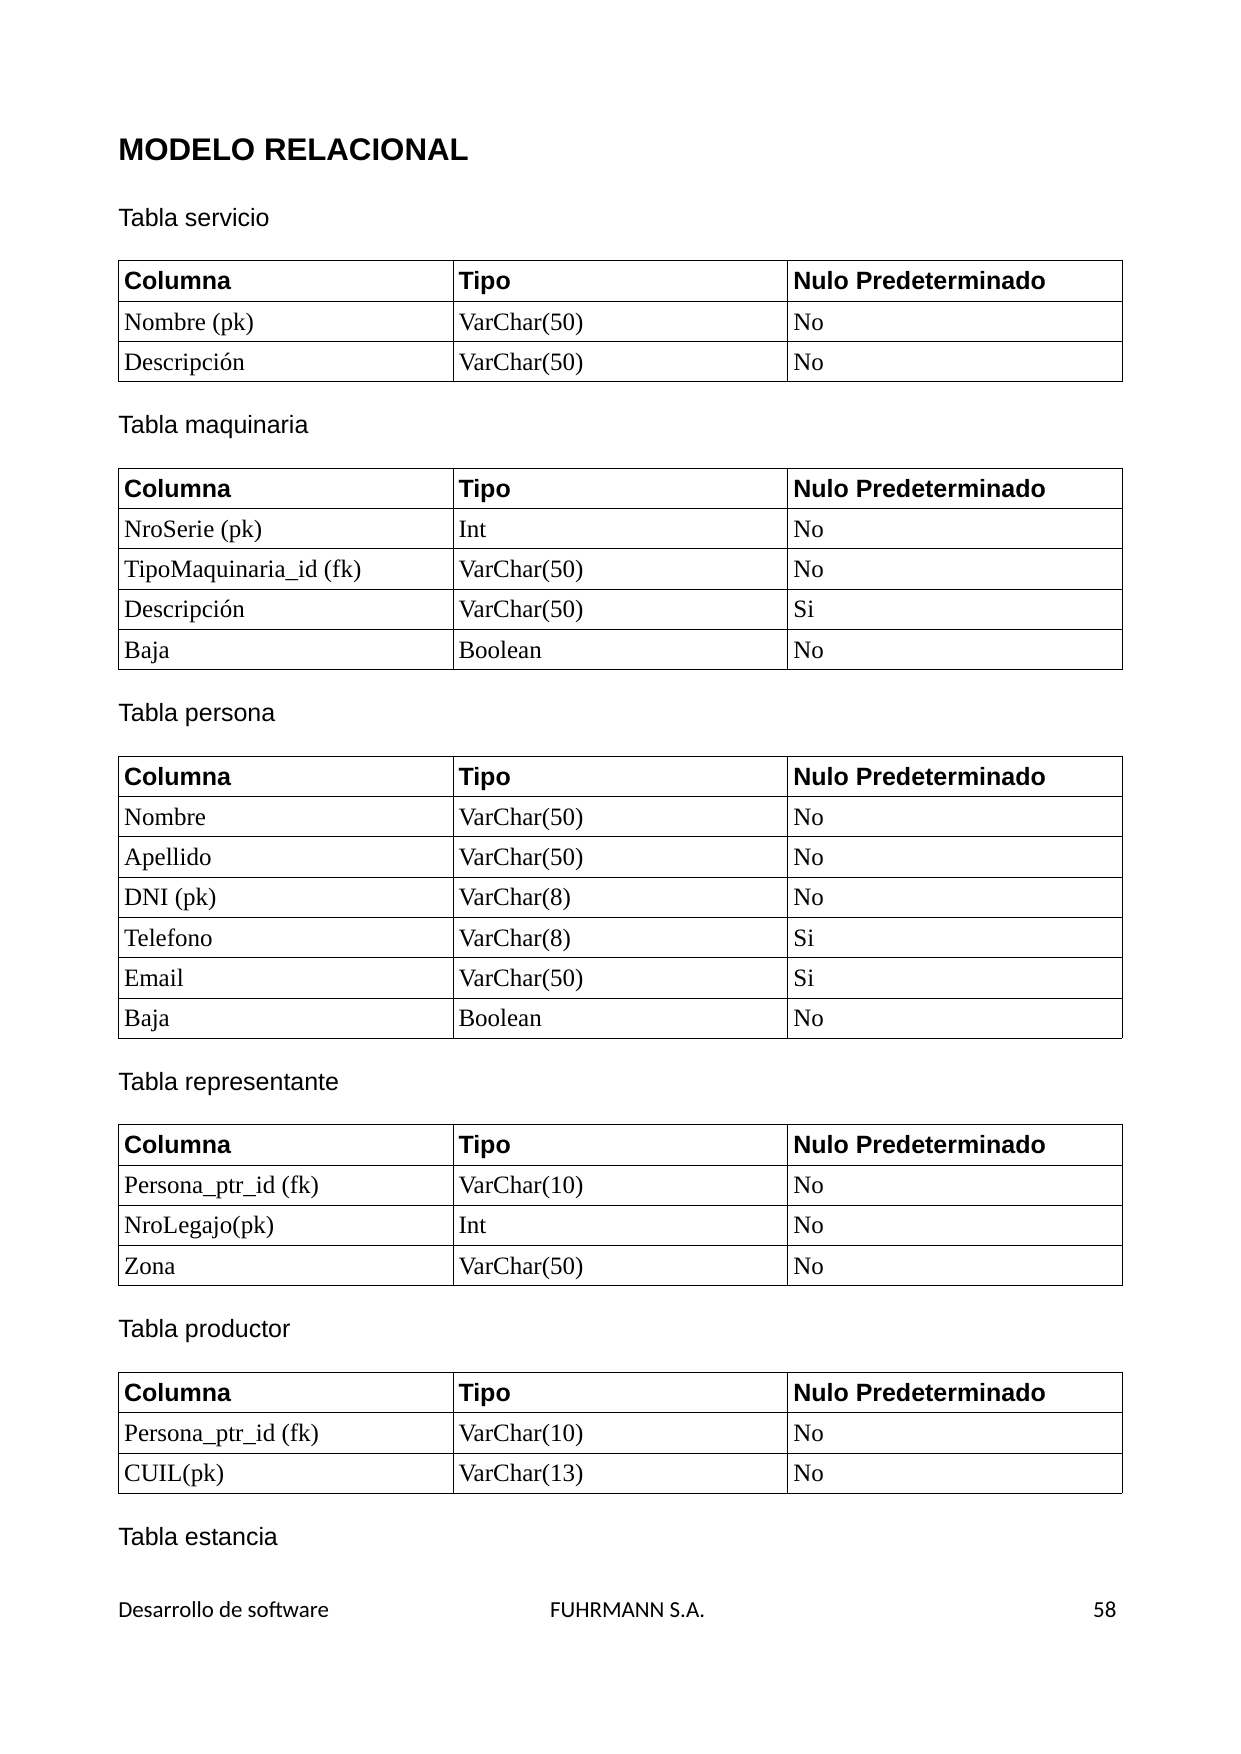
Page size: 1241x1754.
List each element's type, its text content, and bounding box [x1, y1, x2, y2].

table_cell VarChar(10) [454, 1166, 787, 1205]
table_cell NroLegajo(pk) [119, 1206, 453, 1245]
table_header Nulo Predeterminado [788, 469, 1122, 508]
table_cell No [788, 797, 1122, 836]
text Tabla servicio [118, 203, 1122, 232]
table_cell VarChar(50) [454, 958, 787, 997]
table_cell No [788, 342, 1122, 381]
table_cell No [788, 837, 1122, 877]
table_cell Int [454, 509, 787, 548]
table_header Nulo Predeterminado [788, 1373, 1122, 1412]
table_cell Telefono [119, 918, 453, 957]
table_cell Apellido [119, 837, 453, 877]
table_header Columna [119, 1373, 453, 1412]
table_cell Si [788, 590, 1122, 629]
table_cell No [788, 509, 1122, 548]
table_header Tipo [454, 469, 787, 508]
table_cell No [788, 549, 1122, 589]
table_cell No [788, 878, 1122, 917]
table_cell No [788, 1206, 1122, 1245]
table_cell Descripción [119, 342, 453, 381]
table_header Tipo [454, 757, 787, 796]
text Tabla productor [118, 1314, 1122, 1343]
table_cell VarChar(50) [454, 549, 787, 589]
table_cell NroSerie (pk) [119, 509, 453, 548]
table_header Columna [119, 757, 453, 796]
table_cell VarChar(50) [454, 302, 787, 341]
table_header Nulo Predeterminado [788, 1125, 1122, 1164]
table_cell Nombre [119, 797, 453, 836]
table_header Tipo [454, 261, 787, 301]
text Tabla representante [118, 1067, 1122, 1095]
table_header Tipo [454, 1373, 787, 1412]
table_cell VarChar(10) [454, 1413, 787, 1452]
table_cell VarChar(50) [454, 837, 787, 877]
table_header Nulo Predeterminado [788, 757, 1122, 796]
table_header Columna [119, 261, 453, 301]
table_cell No [788, 302, 1122, 341]
table_cell Boolean [454, 630, 787, 669]
table_cell Baja [119, 630, 453, 669]
text Tabla persona [118, 698, 1122, 727]
table_cell No [788, 1246, 1122, 1285]
table_cell Baja [119, 999, 453, 1038]
table_cell VarChar(50) [454, 342, 787, 381]
table_cell VarChar(13) [454, 1454, 787, 1493]
table_header Columna [119, 1125, 453, 1164]
table_cell No [788, 1454, 1122, 1493]
table_cell VarChar(8) [454, 878, 787, 917]
table_cell Nombre (pk) [119, 302, 453, 341]
table_header Columna [119, 469, 453, 508]
table_cell No [788, 630, 1122, 669]
table_cell TipoMaquinaria_id (fk) [119, 549, 453, 589]
table_cell Int [454, 1206, 787, 1245]
table_header Tipo [454, 1125, 787, 1164]
table_cell Si [788, 958, 1122, 997]
table_cell VarChar(50) [454, 1246, 787, 1285]
table_cell No [788, 999, 1122, 1038]
table_cell VarChar(50) [454, 590, 787, 629]
table_cell No [788, 1413, 1122, 1452]
table_cell Boolean [454, 999, 787, 1038]
table_cell CUIL(pk) [119, 1454, 453, 1493]
table_cell Si [788, 918, 1122, 957]
table_cell VarChar(50) [454, 797, 787, 836]
table_cell DNI (pk) [119, 878, 453, 917]
table_cell Persona_ptr_id (fk) [119, 1413, 453, 1452]
table_cell Zona [119, 1246, 453, 1285]
text Tabla estancia [118, 1522, 1122, 1550]
text MODELO RELACIONAL [118, 131, 1122, 167]
table_cell Email [119, 958, 453, 997]
table_cell Descripción [119, 590, 453, 629]
table_cell No [788, 1166, 1122, 1205]
table_header Nulo Predeterminado [788, 261, 1122, 301]
text Tabla maquinaria [118, 410, 1122, 439]
table_cell VarChar(8) [454, 918, 787, 957]
table_cell Persona_ptr_id (fk) [119, 1166, 453, 1205]
